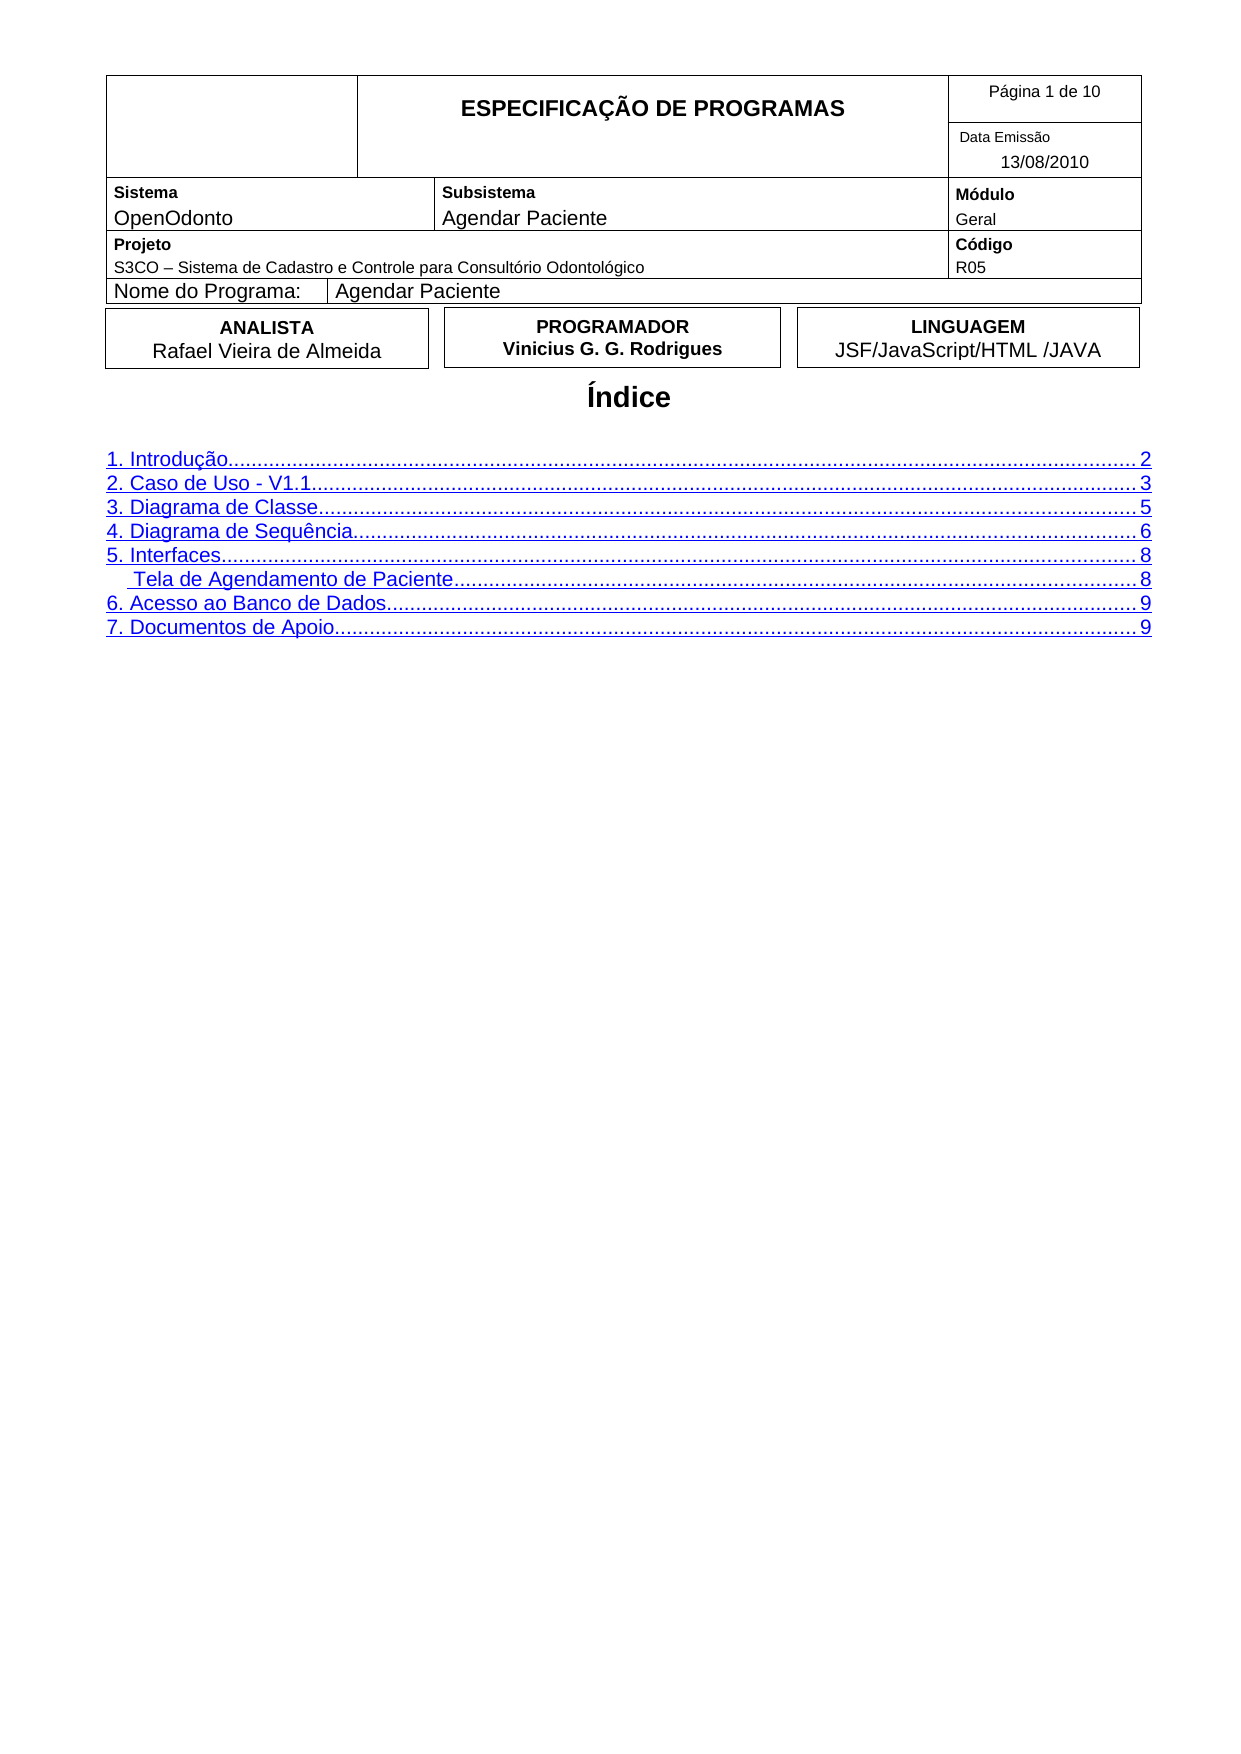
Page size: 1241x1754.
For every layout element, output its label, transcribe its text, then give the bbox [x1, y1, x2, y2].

text 7. Documentos de Apoio 9 [106, 615, 1151, 636]
subtitle Índice [106, 380, 1151, 414]
text 1. Introdução 2 [106, 447, 1151, 468]
text 3. Diagrama de Classe 5 [106, 495, 1151, 516]
text 6. Acesso ao Banco de Dados 9 [106, 591, 1151, 612]
text Tela de Agendamento de Paciente 8 [127, 567, 1151, 588]
text 4. Diagrama de Sequência 6 [106, 519, 1151, 540]
text 5. Interfaces 8 [106, 543, 1151, 564]
text 2. Caso de Uso - V1.1 3 [106, 471, 1151, 492]
